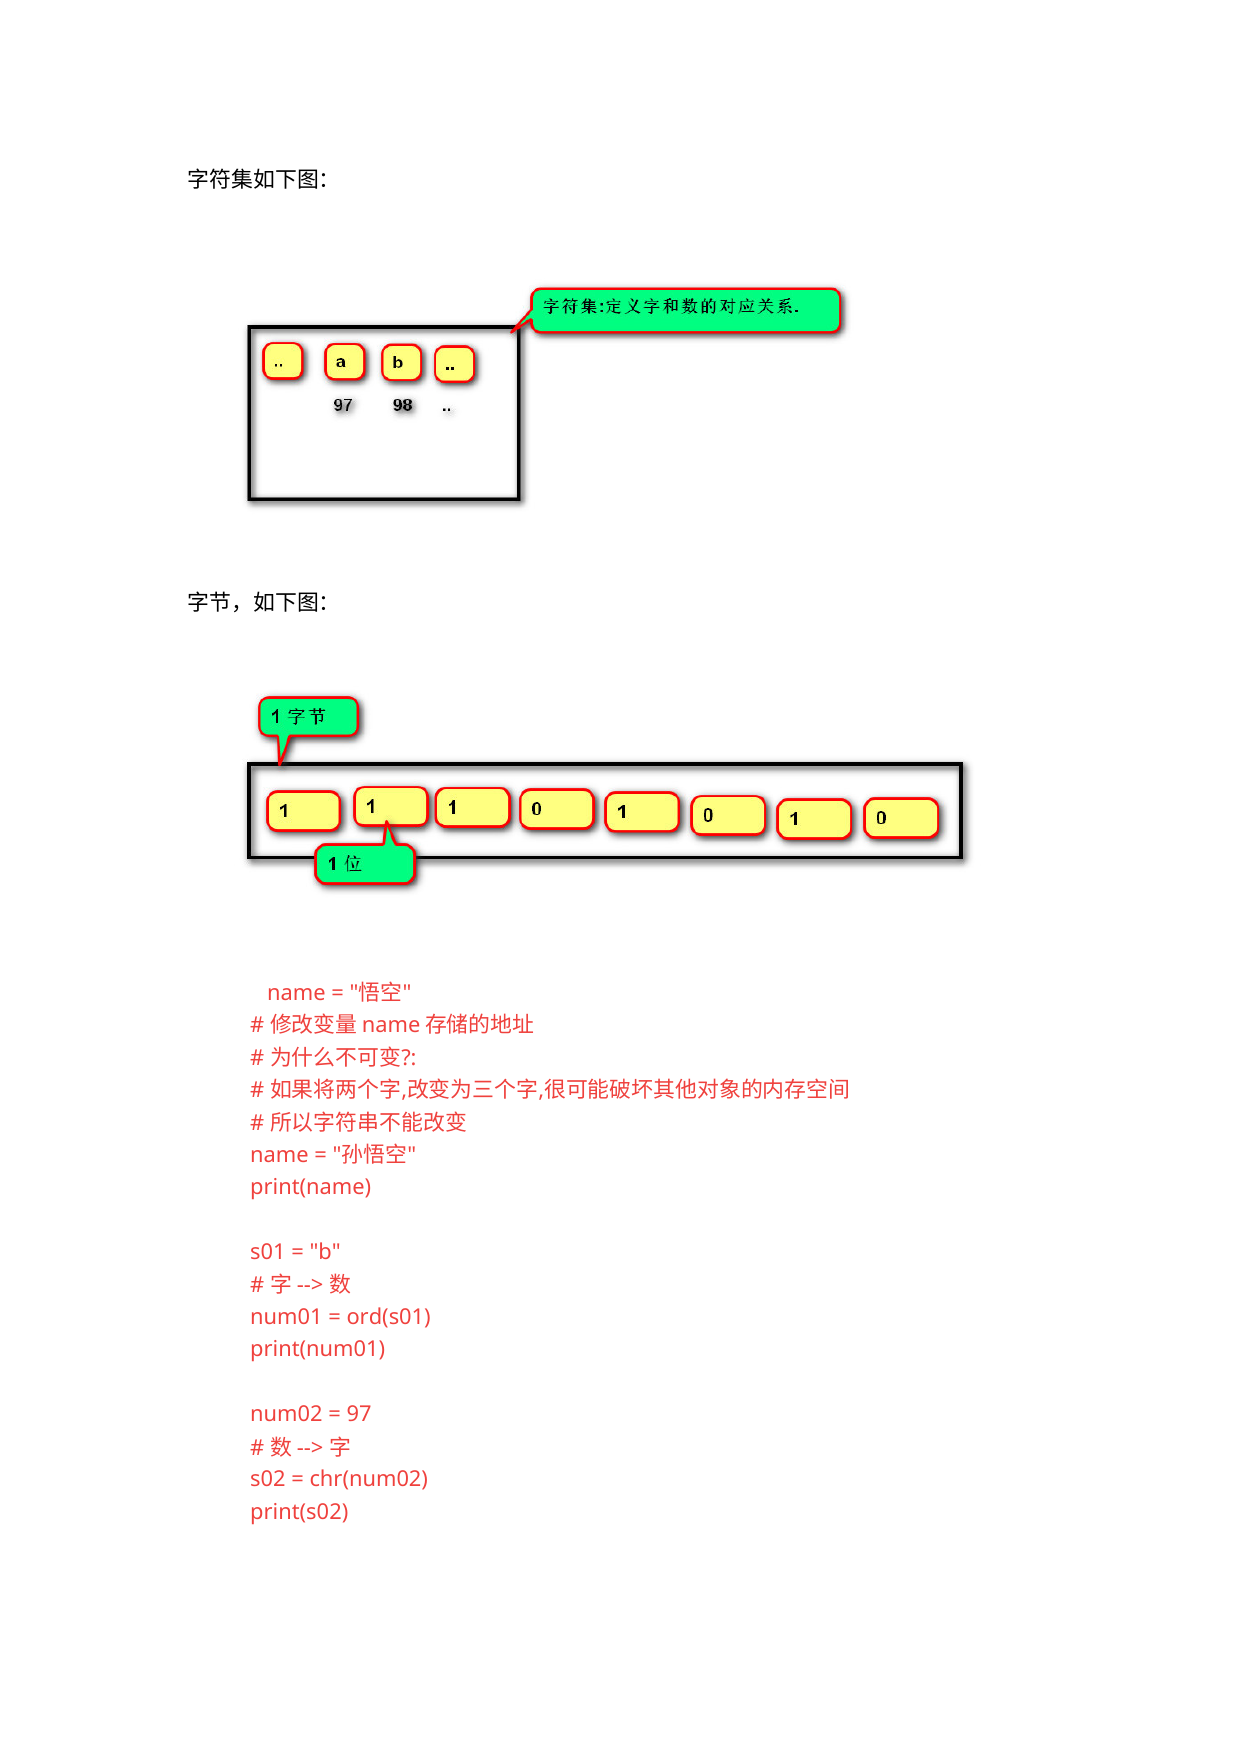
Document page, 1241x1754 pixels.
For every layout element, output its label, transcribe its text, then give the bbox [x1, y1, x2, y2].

text # 修改变量name存储的地址 [209, 1007, 1053, 1039]
picture [172, 245, 902, 540]
text s01 = "b" [209, 1234, 1053, 1267]
text print(num01) [209, 1332, 1053, 1364]
text # 为什么不可变?: [209, 1039, 1053, 1072]
text s02 = chr(num02) [209, 1462, 1053, 1494]
text print(s02) [209, 1494, 1053, 1527]
text # 字 --> 数 [209, 1267, 1053, 1299]
text # 如果将两个字,改变为三个字,很可能破坏其他对象的内存空间 [209, 1072, 1053, 1104]
text name = "孙悟空" [209, 1137, 1053, 1169]
text name = "悟空" [187, 974, 1053, 1007]
text num01 = ord(s01) [209, 1299, 1053, 1332]
picture [191, 664, 991, 912]
text num02 = 97 [209, 1397, 1053, 1429]
text 字符集如下图： [187, 162, 1053, 194]
text # 所以字符串不能改变 [209, 1104, 1053, 1137]
text # 数 --> 字 [209, 1429, 1053, 1462]
text print(name) [209, 1169, 1053, 1202]
text 字节，如下图： [187, 584, 1053, 617]
